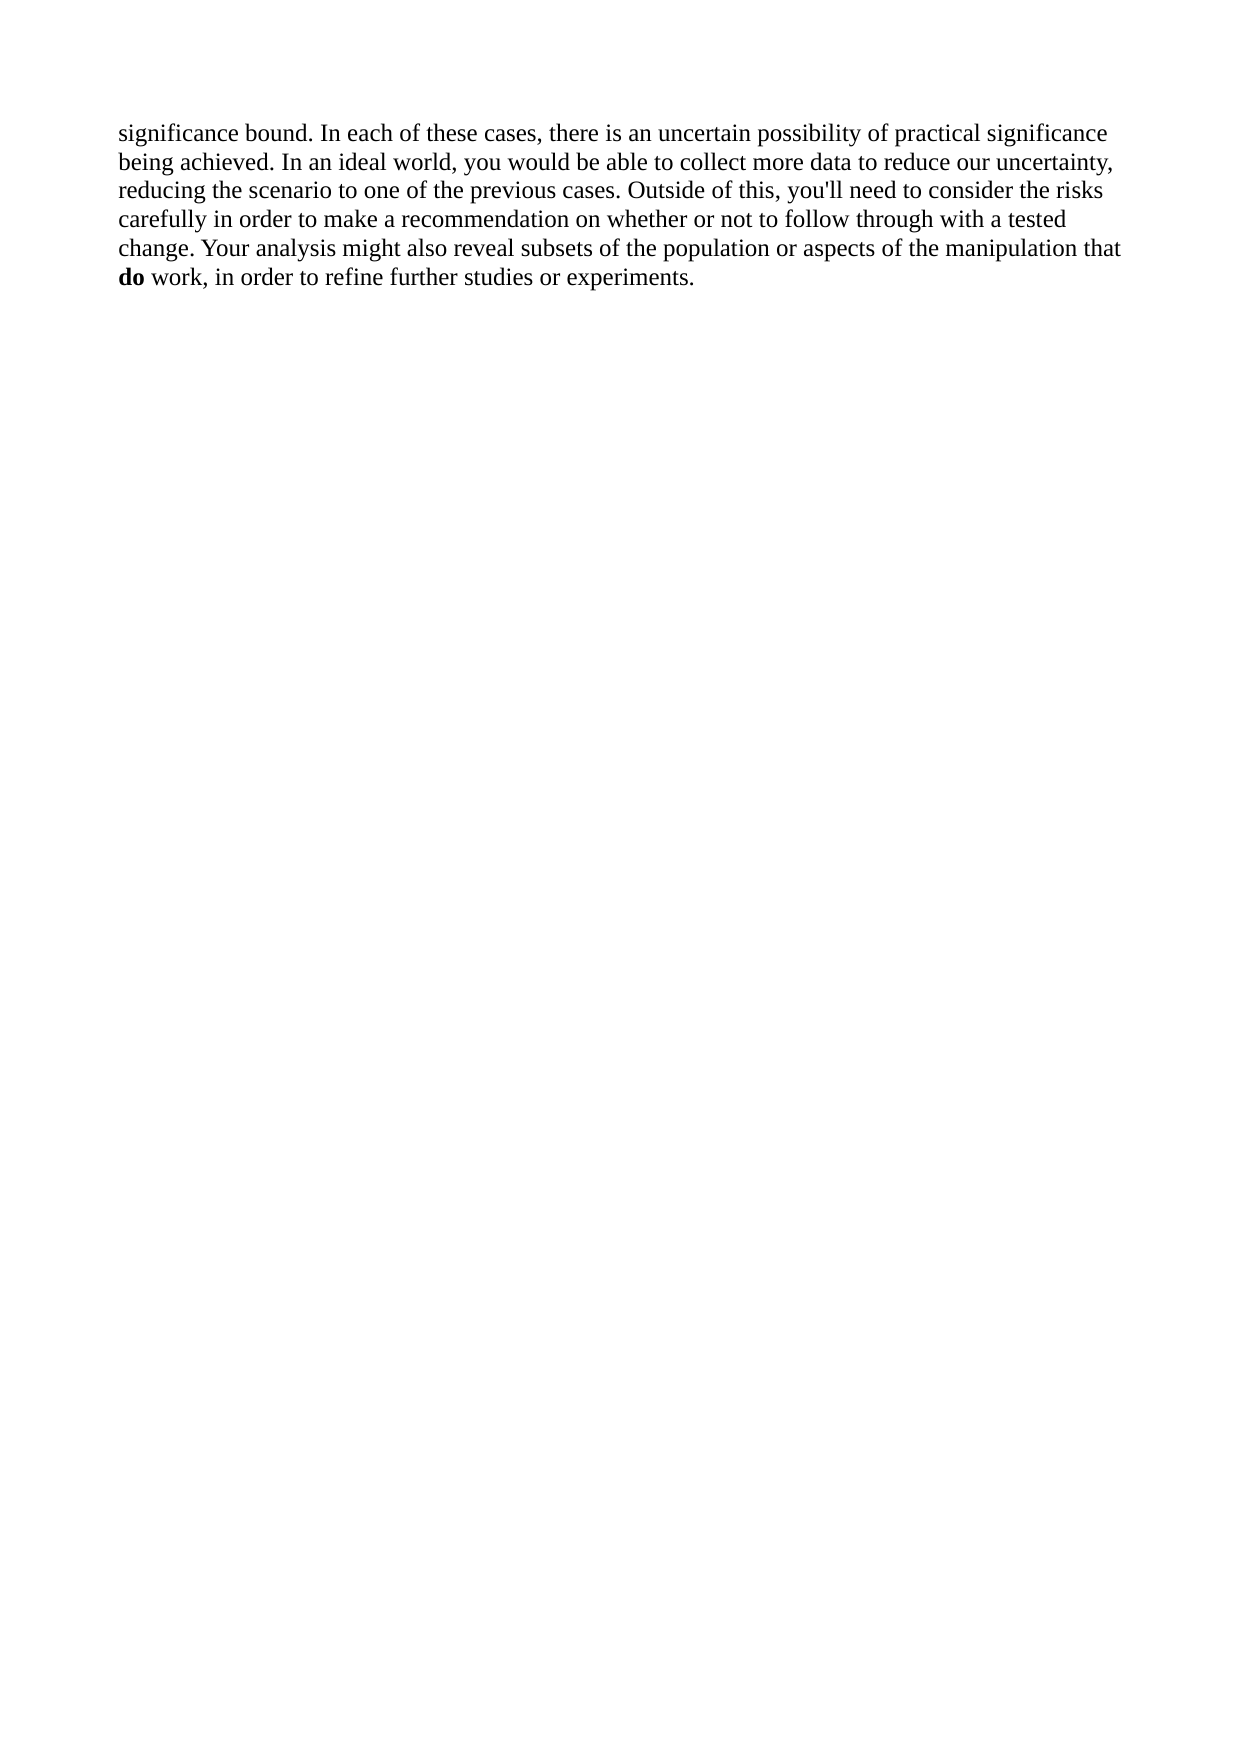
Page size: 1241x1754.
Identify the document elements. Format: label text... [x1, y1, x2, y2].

text significance bound. In each of these cases, there is an uncertain possibility of practical significance being achieved. In an ideal world, you would be able to collect more data to reduce our uncertainty, reducing the scenario to one of the previous cases. Outside of this, you'll need to consider the risks carefully in order to make a recommendation on whether or not to follow through with a tested change. Your analysis might also reveal subsets of the population or aspects of the manipulation that do work, in order to refine further studies or experiments. [118, 118, 1122, 291]
